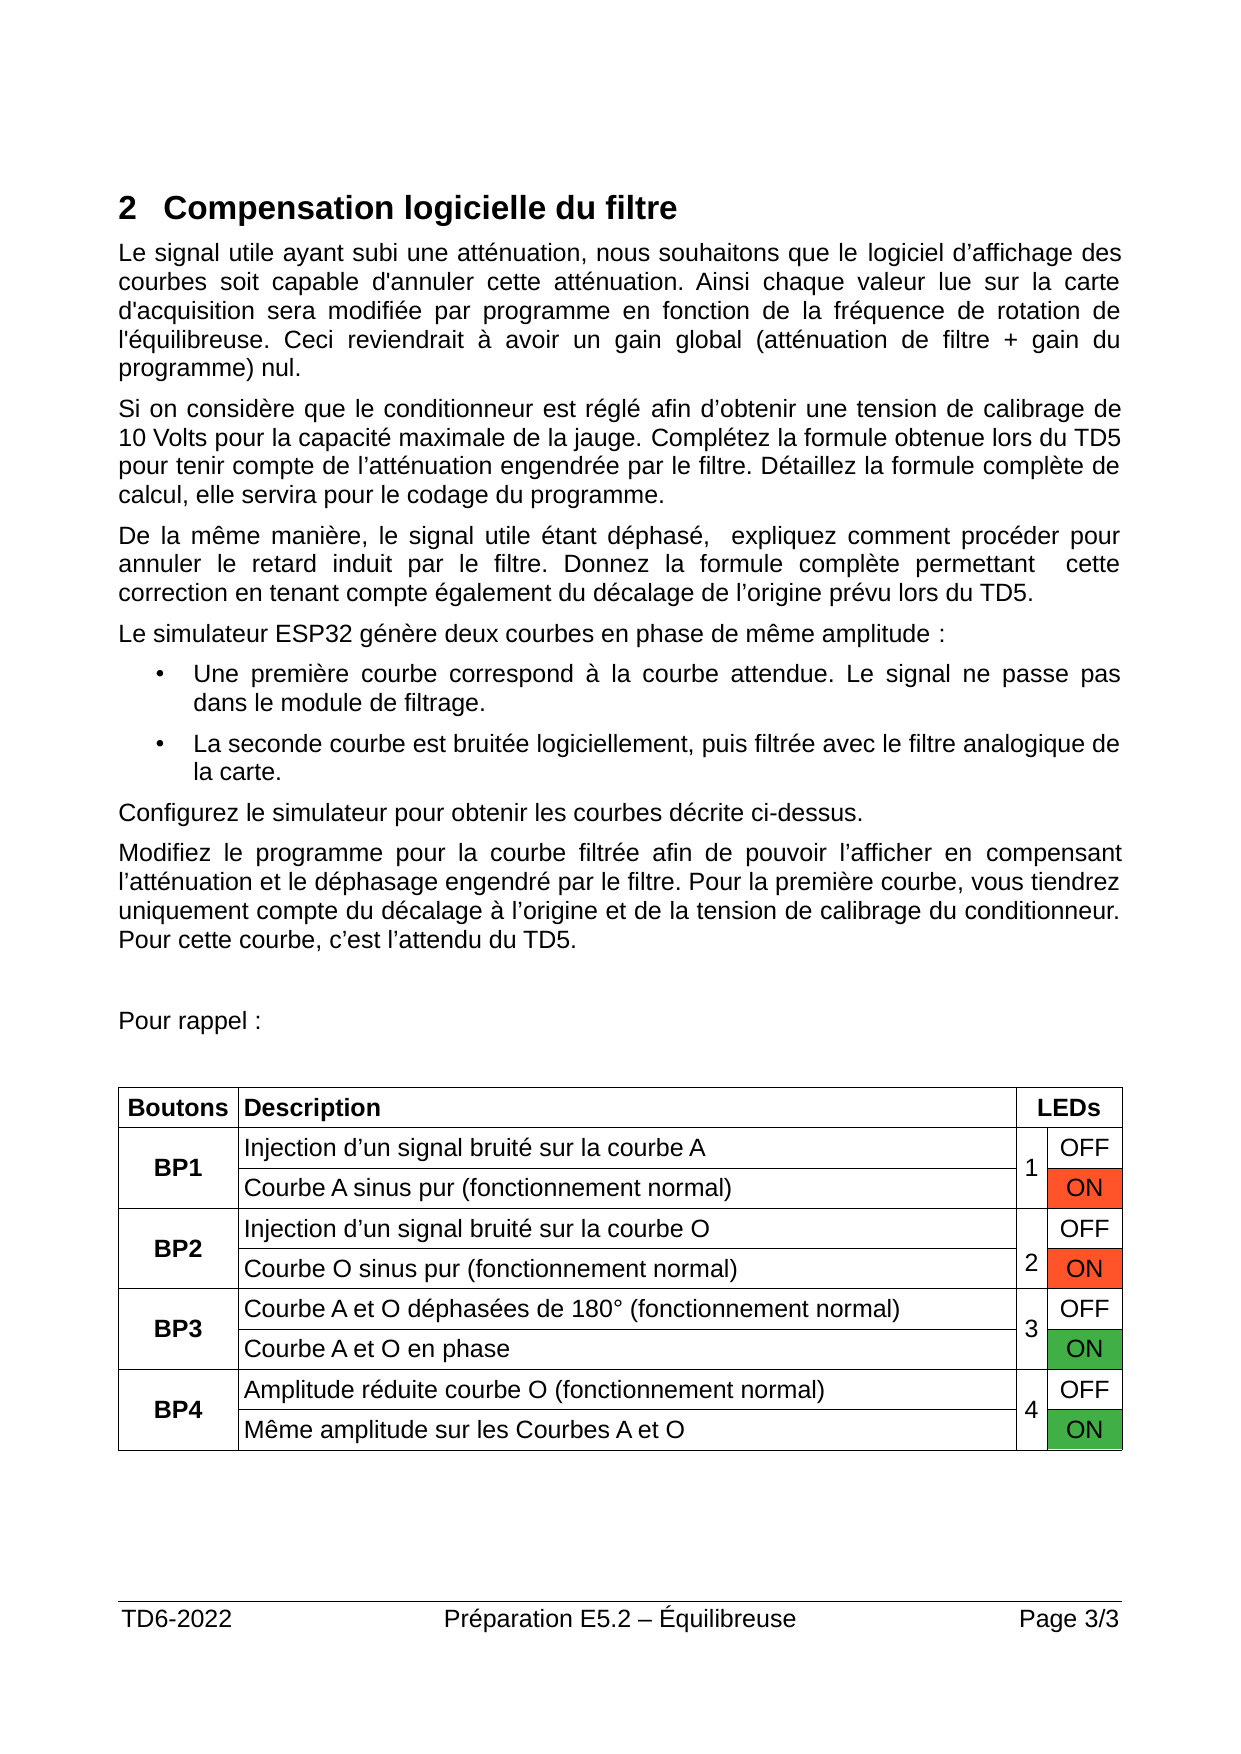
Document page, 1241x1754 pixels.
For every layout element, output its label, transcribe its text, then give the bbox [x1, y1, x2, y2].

table_cell Courbe A sinus pur (fonctionnement normal) [239, 1169, 1016, 1208]
text Le signal utile ayant subi une atténuation, nous souhaitons que le logiciel d’affichage des courbes soit capable d'annuler cette atténuation. Ainsi chaque valeur lue sur la carte d'acquisition sera modifiée par programme en fonction de la fréquence de rotation de l'équilibreuse. Ceci reviendrait à avoir un gain global (atténuation de filtre + gain du programme) nul. [118, 238, 1122, 382]
text Le simulateur ESP32 génère deux courbes en phase de même amplitude : [118, 619, 1122, 647]
table_cell OFF [1048, 1370, 1122, 1409]
table_cell BP2 [119, 1209, 238, 1288]
table_cell 3 [1017, 1289, 1047, 1369]
table_cell ON [1048, 1249, 1122, 1288]
table_cell 4 [1017, 1370, 1047, 1449]
text Modifiez le programme pour la courbe filtrée afin de pouvoir l’afficher en compensant l’atténuation et le déphasage engendré par le filtre. Pour la première courbe, vous tiendrez uniquement compte du décalage à l’origine et de la tension de calibrage du conditionneur. Pour cette courbe, c’est l’attendu du TD5. [118, 838, 1122, 953]
list Une première courbe correspond à la courbe attendue. Le signal ne passe pas dans le module de filtrage. [156, 659, 1122, 717]
table_cell Injection d’un signal bruité sur la courbe A [239, 1128, 1016, 1167]
table_cell BP4 [119, 1370, 238, 1449]
text De la même manière, le signal utile étant déphasé, expliquez comment procéder pour annuler le retard induit par le filtre. Donnez la formule complète permettant cette correction en tenant compte également du décalage de l’origine prévu lors du TD5. [118, 521, 1122, 607]
table_header LEDs [1017, 1088, 1122, 1127]
text Configurez le simulateur pour obtenir les courbes décrite ci-dessus. [118, 798, 1122, 827]
table_header Description [239, 1088, 1016, 1127]
table_cell 1 [1017, 1128, 1047, 1208]
text Si on considère que le conditionneur est réglé afin d’obtenir une tension de calibrage de 10 Volts pour la capacité maximale de la jauge. Complétez la formule obtenue lors du TD5 pour tenir compte de l’atténuation engendrée par le filtre. Détaillez la formule complète de calcul, elle servira pour le codage du programme. [118, 394, 1122, 509]
table_cell OFF [1048, 1128, 1122, 1167]
table_cell Courbe A et O déphasées de 180° (fonctionnement normal) [239, 1289, 1016, 1329]
table_cell ON [1048, 1169, 1122, 1208]
subtitle Compensation logicielle du filtre [118, 188, 1122, 227]
list La seconde courbe est bruitée logiciellement, puis filtrée avec le filtre analogique de la carte. [156, 728, 1122, 786]
table_cell OFF [1048, 1209, 1122, 1248]
table_cell OFF [1048, 1289, 1122, 1329]
table_cell Amplitude réduite courbe O (fonctionnement normal) [239, 1370, 1016, 1409]
table_header Boutons [119, 1088, 238, 1127]
table_cell ON [1048, 1330, 1122, 1369]
table_cell ON [1048, 1410, 1122, 1449]
table_cell BP3 [119, 1289, 238, 1369]
table_cell 2 [1017, 1209, 1047, 1288]
table_cell Courbe O sinus pur (fonctionnement normal) [239, 1249, 1016, 1288]
text Pour rappel : [118, 1006, 1122, 1034]
table_cell BP1 [119, 1128, 238, 1208]
table_cell Injection d’un signal bruité sur la courbe O [239, 1209, 1016, 1248]
table_cell Courbe A et O en phase [239, 1330, 1016, 1369]
table_cell Même amplitude sur les Courbes A et O [239, 1410, 1016, 1449]
